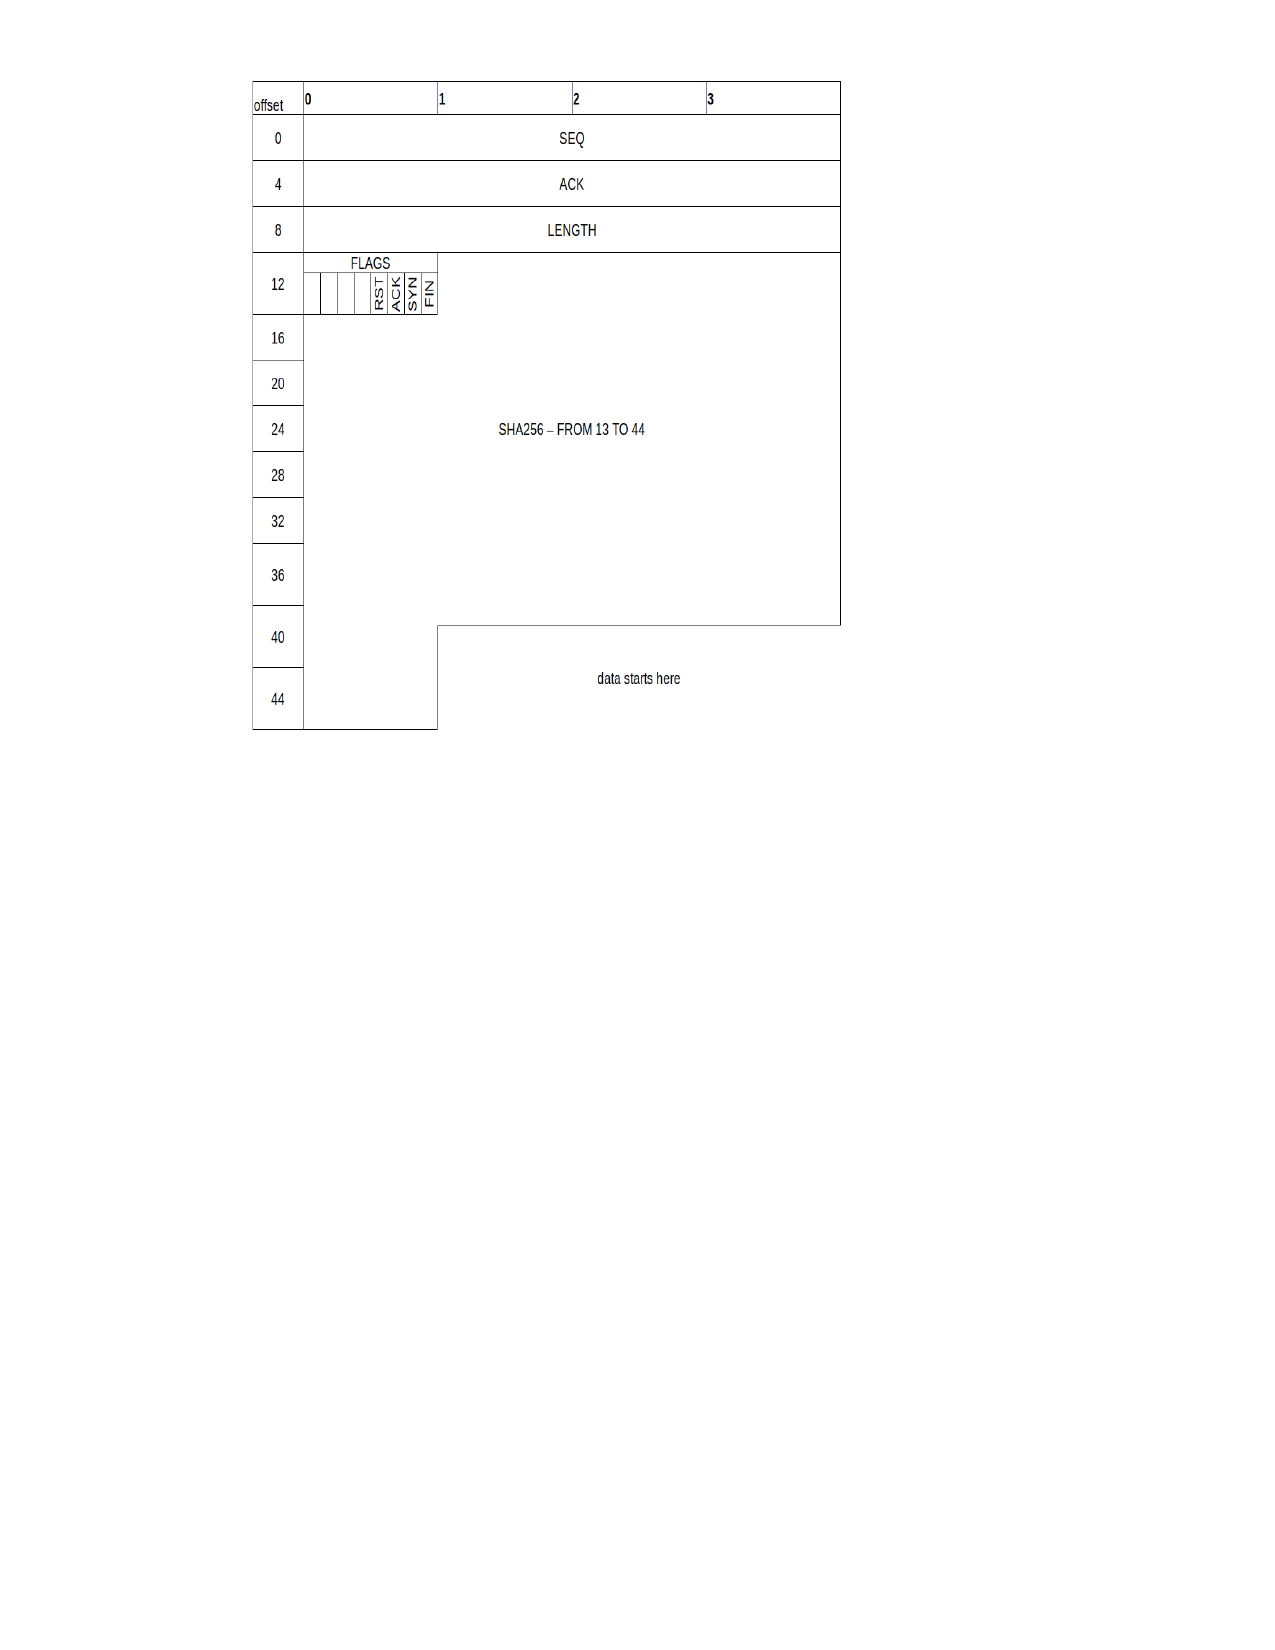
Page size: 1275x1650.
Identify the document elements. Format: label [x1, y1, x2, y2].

picture [252, 80, 843, 732]
